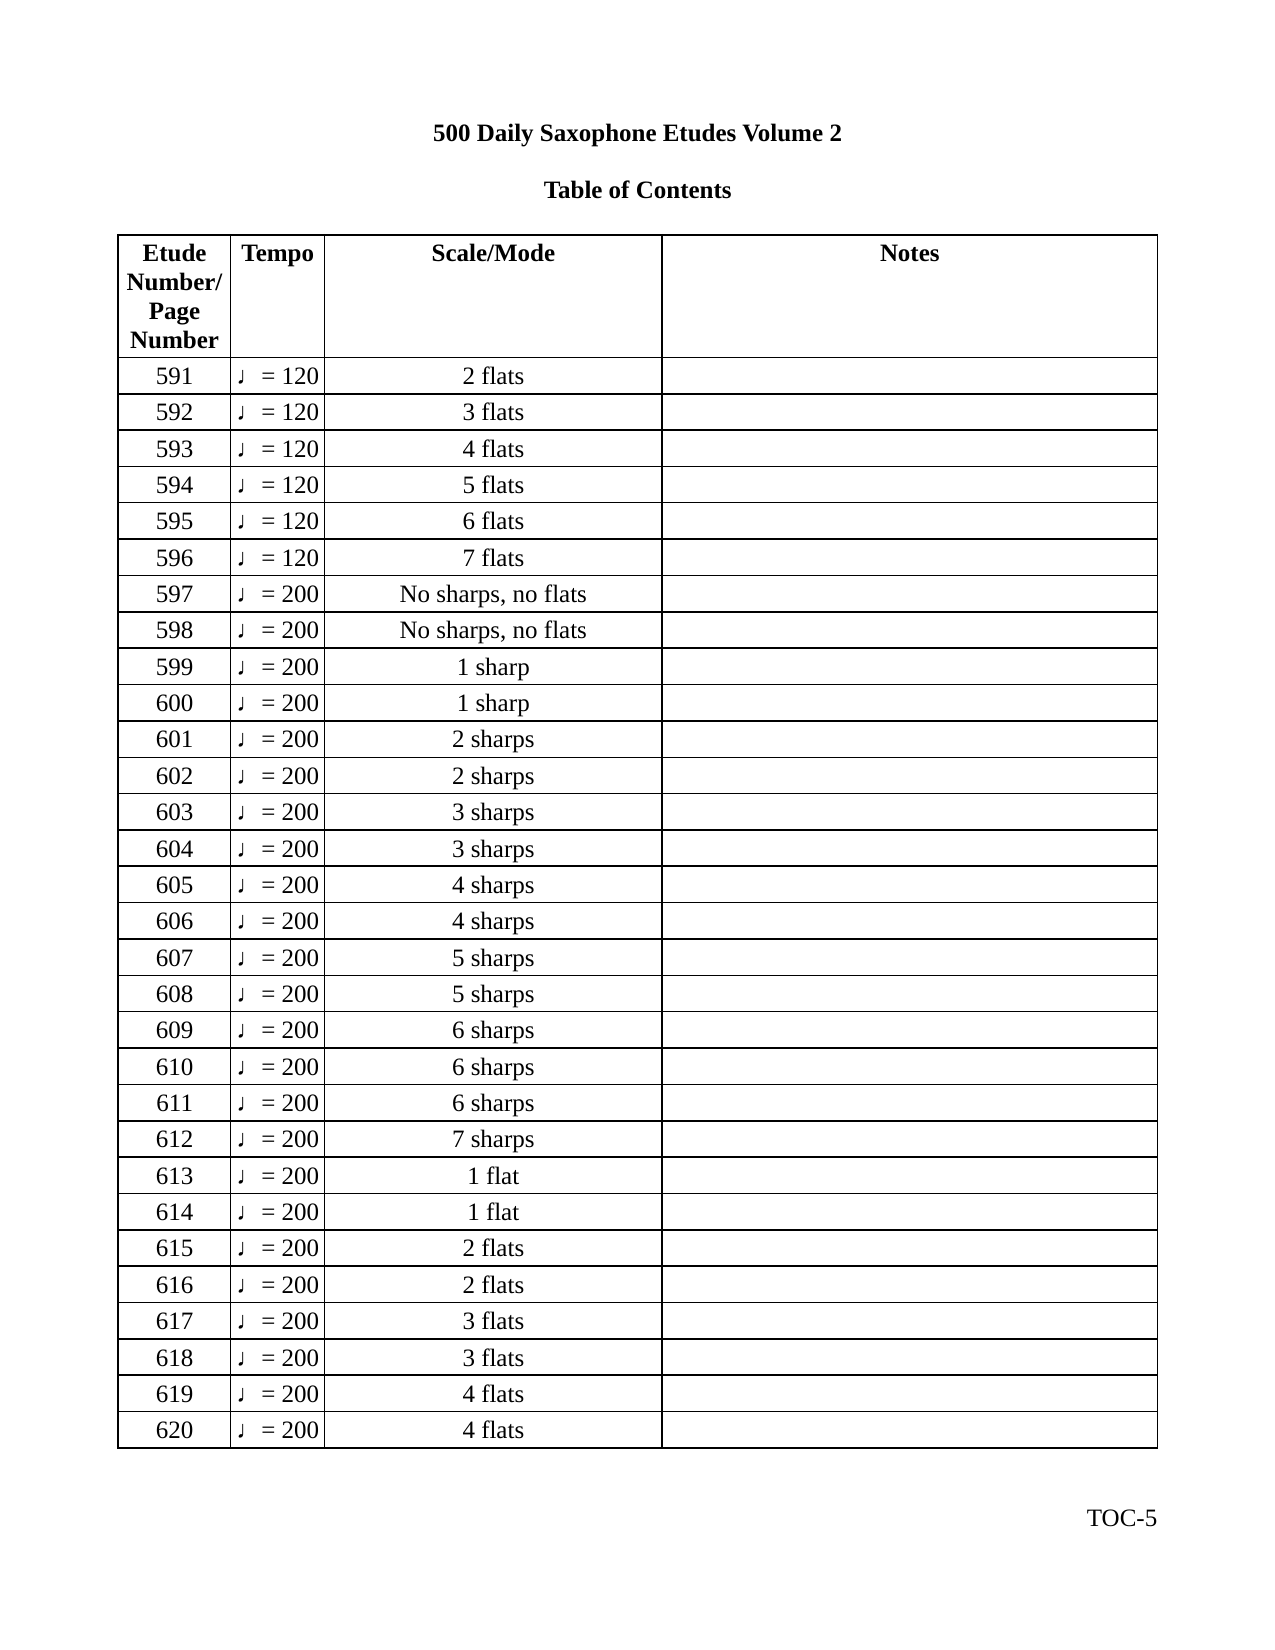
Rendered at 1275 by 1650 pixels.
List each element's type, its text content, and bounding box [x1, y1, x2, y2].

table_cell ♩= 200 [231, 1267, 324, 1302]
table_cell 607 [119, 940, 230, 974]
table_cell 3 sharps [325, 831, 661, 865]
table_cell ♩= 120 [231, 358, 324, 393]
table_cell 601 [119, 722, 230, 756]
table_cell 617 [119, 1303, 230, 1338]
table_cell ♩= 200 [231, 758, 324, 793]
table_cell 594 [119, 467, 230, 502]
table_cell 591 [119, 358, 230, 393]
table_cell 4 flats [325, 1412, 661, 1447]
table_cell 3 flats [325, 1340, 661, 1374]
table_cell 609 [119, 1012, 230, 1047]
table_cell 620 [119, 1412, 230, 1447]
table_cell 2 flats [325, 358, 661, 393]
table_cell [663, 940, 1157, 974]
table_cell 2 sharps [325, 722, 661, 756]
table_cell 610 [119, 1049, 230, 1083]
table_cell [663, 358, 1157, 393]
table_cell 6 flats [325, 503, 661, 538]
table_cell 611 [119, 1085, 230, 1120]
table_cell 1 sharp [325, 649, 661, 684]
table_cell [663, 1231, 1157, 1265]
table_cell [663, 503, 1157, 538]
table_cell 608 [119, 976, 230, 1011]
table_cell 597 [119, 576, 230, 611]
table_cell [663, 395, 1157, 429]
table_cell [663, 1412, 1157, 1447]
table_cell [663, 613, 1157, 647]
table_cell [663, 649, 1157, 684]
table_cell 2 sharps [325, 758, 661, 793]
table_cell No sharps, no flats [325, 576, 661, 611]
table_cell 606 [119, 903, 230, 938]
table_cell 4 sharps [325, 867, 661, 902]
table_cell [663, 431, 1157, 466]
table_cell 3 flats [325, 395, 661, 429]
table_cell 6 sharps [325, 1049, 661, 1083]
table_cell [663, 576, 1157, 611]
table_cell 6 sharps [325, 1012, 661, 1047]
table_cell ♩= 200 [231, 1049, 324, 1083]
table_cell [663, 976, 1157, 1011]
table_cell 603 [119, 794, 230, 829]
table_cell 1 flat [325, 1158, 661, 1193]
table_cell No sharps, no flats [325, 613, 661, 647]
table_header Etude Number/ Page Number [119, 236, 230, 356]
table_header Notes [663, 236, 1157, 356]
table_cell 602 [119, 758, 230, 793]
table_cell 598 [119, 613, 230, 647]
table_cell 615 [119, 1231, 230, 1265]
table_cell [663, 1049, 1157, 1083]
table_cell ♩= 200 [231, 1231, 324, 1265]
table_cell ♩= 200 [231, 722, 324, 756]
table_cell ♩= 120 [231, 467, 324, 502]
table_cell ♩= 200 [231, 1376, 324, 1411]
table_cell ♩= 200 [231, 794, 324, 829]
table_cell [663, 540, 1157, 574]
table_cell ♩= 200 [231, 613, 324, 647]
table_cell 6 sharps [325, 1085, 661, 1120]
table_cell 3 flats [325, 1303, 661, 1338]
table_cell 5 sharps [325, 940, 661, 974]
table_cell 613 [119, 1158, 230, 1193]
table_cell ♩= 200 [231, 940, 324, 974]
table_cell 614 [119, 1194, 230, 1229]
table_cell 1 sharp [325, 685, 661, 720]
table_cell 2 flats [325, 1231, 661, 1265]
table_cell [663, 831, 1157, 865]
table_cell 4 flats [325, 431, 661, 466]
table_cell ♩= 200 [231, 685, 324, 720]
table_cell ♩= 200 [231, 831, 324, 865]
table_cell ♩= 200 [231, 1158, 324, 1193]
table_cell 1 flat [325, 1194, 661, 1229]
table_cell [663, 1122, 1157, 1156]
table_cell [663, 1085, 1157, 1120]
table_cell [663, 903, 1157, 938]
table_cell ♩= 200 [231, 1012, 324, 1047]
table_cell 595 [119, 503, 230, 538]
table_cell ♩= 120 [231, 431, 324, 466]
table_cell 4 sharps [325, 903, 661, 938]
table_cell [663, 1194, 1157, 1229]
table_cell 596 [119, 540, 230, 574]
table_cell [663, 758, 1157, 793]
table_cell 592 [119, 395, 230, 429]
table_cell ♩= 200 [231, 649, 324, 684]
table_cell [663, 1376, 1157, 1411]
table_cell 599 [119, 649, 230, 684]
table_cell 5 flats [325, 467, 661, 502]
table_cell 618 [119, 1340, 230, 1374]
table_cell 7 flats [325, 540, 661, 574]
table_cell ♩= 200 [231, 1194, 324, 1229]
table_cell ♩= 200 [231, 976, 324, 1011]
table_cell [663, 1267, 1157, 1302]
table_cell [663, 1158, 1157, 1193]
table_cell ♩= 200 [231, 1303, 324, 1338]
table_cell 5 sharps [325, 976, 661, 1011]
table_cell 616 [119, 1267, 230, 1302]
table_cell ♩= 200 [231, 1085, 324, 1120]
table_header Tempo [231, 236, 324, 356]
table_cell ♩= 200 [231, 1122, 324, 1156]
table_cell ♩= 200 [231, 867, 324, 902]
table_cell 7 sharps [325, 1122, 661, 1156]
table_cell 604 [119, 831, 230, 865]
table_cell [663, 685, 1157, 720]
table_cell [663, 794, 1157, 829]
table_cell [663, 1340, 1157, 1374]
table_cell ♩= 200 [231, 1340, 324, 1374]
table_cell [663, 1303, 1157, 1338]
table_cell [663, 1012, 1157, 1047]
table_header Scale/Mode [325, 236, 661, 356]
table_cell ♩= 200 [231, 903, 324, 938]
table_cell ♩= 120 [231, 503, 324, 538]
table_cell 612 [119, 1122, 230, 1156]
table_cell 2 flats [325, 1267, 661, 1302]
table_cell [663, 867, 1157, 902]
table_cell ♩= 120 [231, 395, 324, 429]
table_cell [663, 722, 1157, 756]
table_cell ♩= 120 [231, 540, 324, 574]
table_cell 3 sharps [325, 794, 661, 829]
table_cell 605 [119, 867, 230, 902]
table_cell ♩= 200 [231, 1412, 324, 1447]
table_cell 600 [119, 685, 230, 720]
table_cell 593 [119, 431, 230, 466]
table_cell [663, 467, 1157, 502]
table_cell ♩= 200 [231, 576, 324, 611]
table_cell 619 [119, 1376, 230, 1411]
table_cell 4 flats [325, 1376, 661, 1411]
